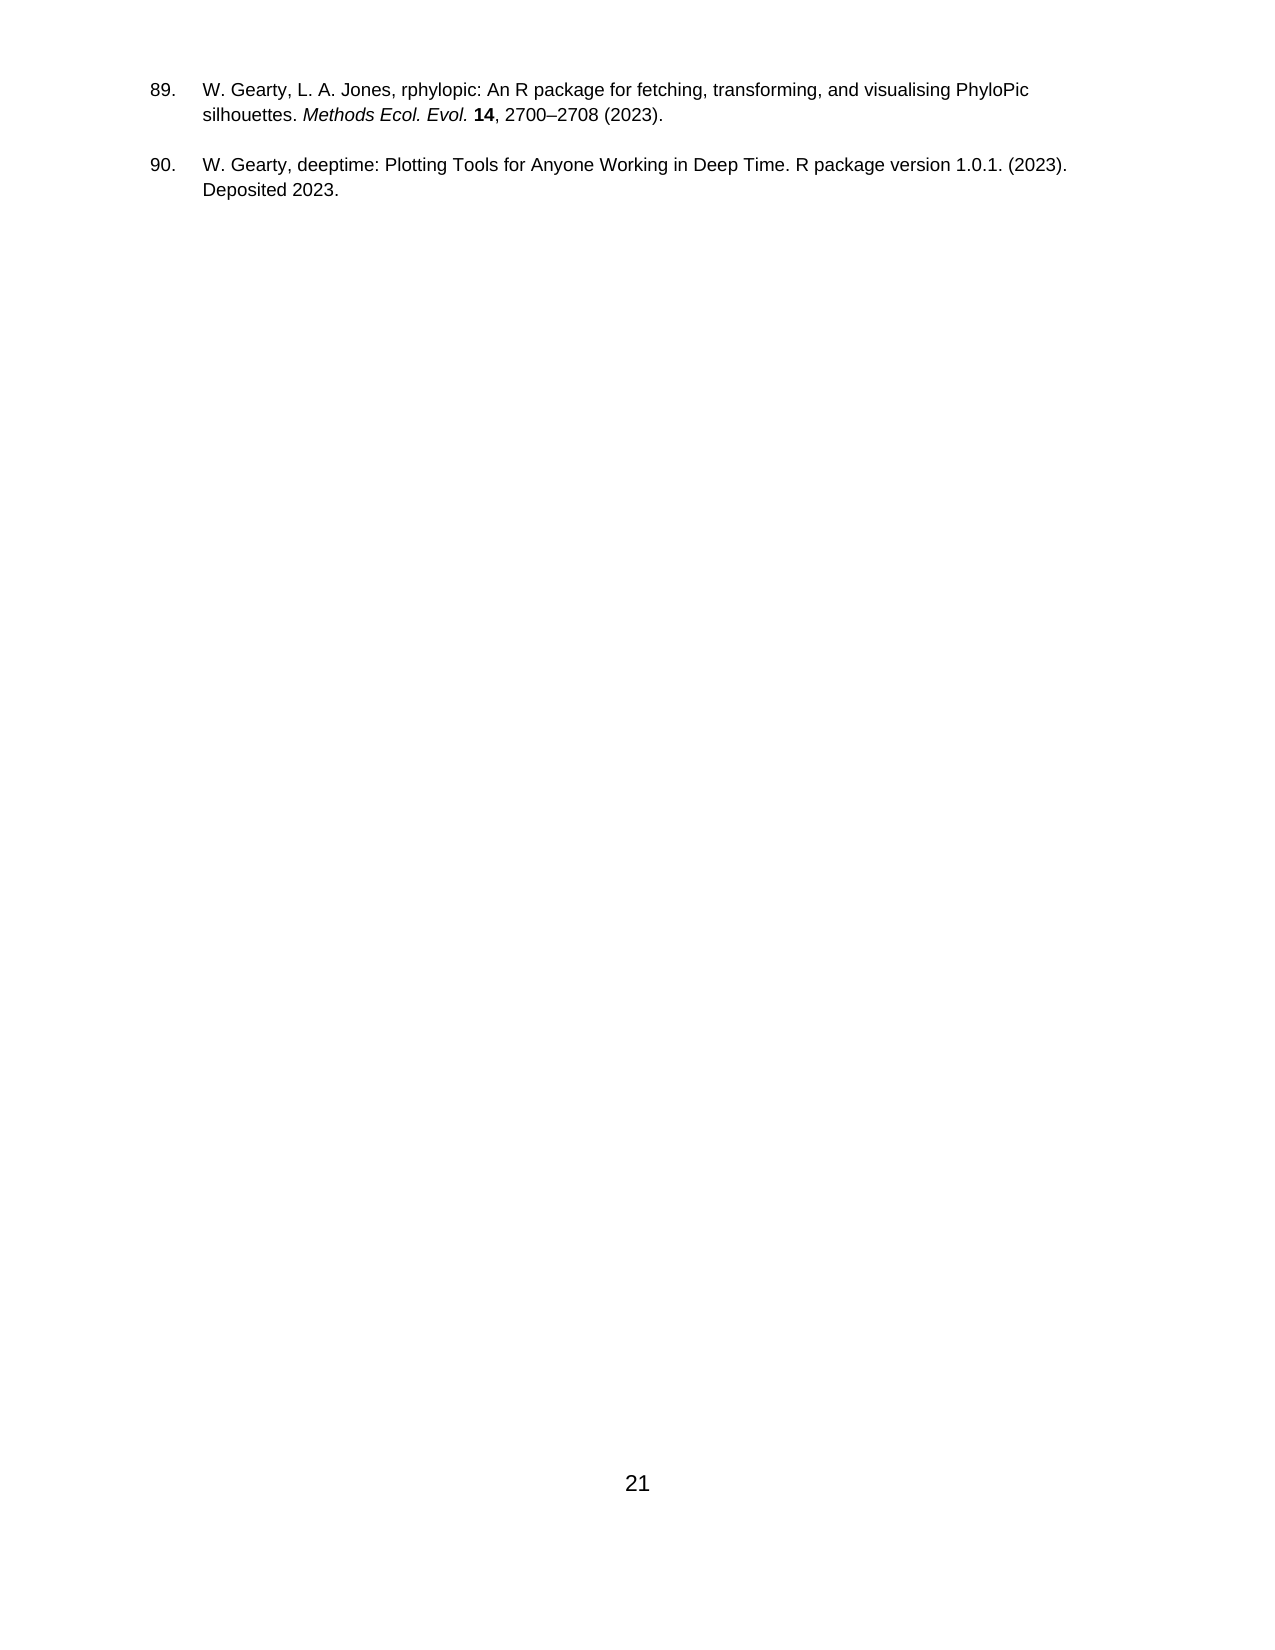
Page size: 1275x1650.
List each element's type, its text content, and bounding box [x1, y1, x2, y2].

text 89. W. Gearty, L. A. Jones, rphylopic: An R package for fetching, transforming, and visualising PhyloPic silhouettes. Methods Ecol. Evol. 14, 2700–2708 (2023). [150, 75, 1125, 125]
text 90. W. Gearty, deeptime: Plotting Tools for Anyone Working in Deep Time. R package version 1.0.1. (2023). Deposited 2023. [150, 150, 1125, 200]
